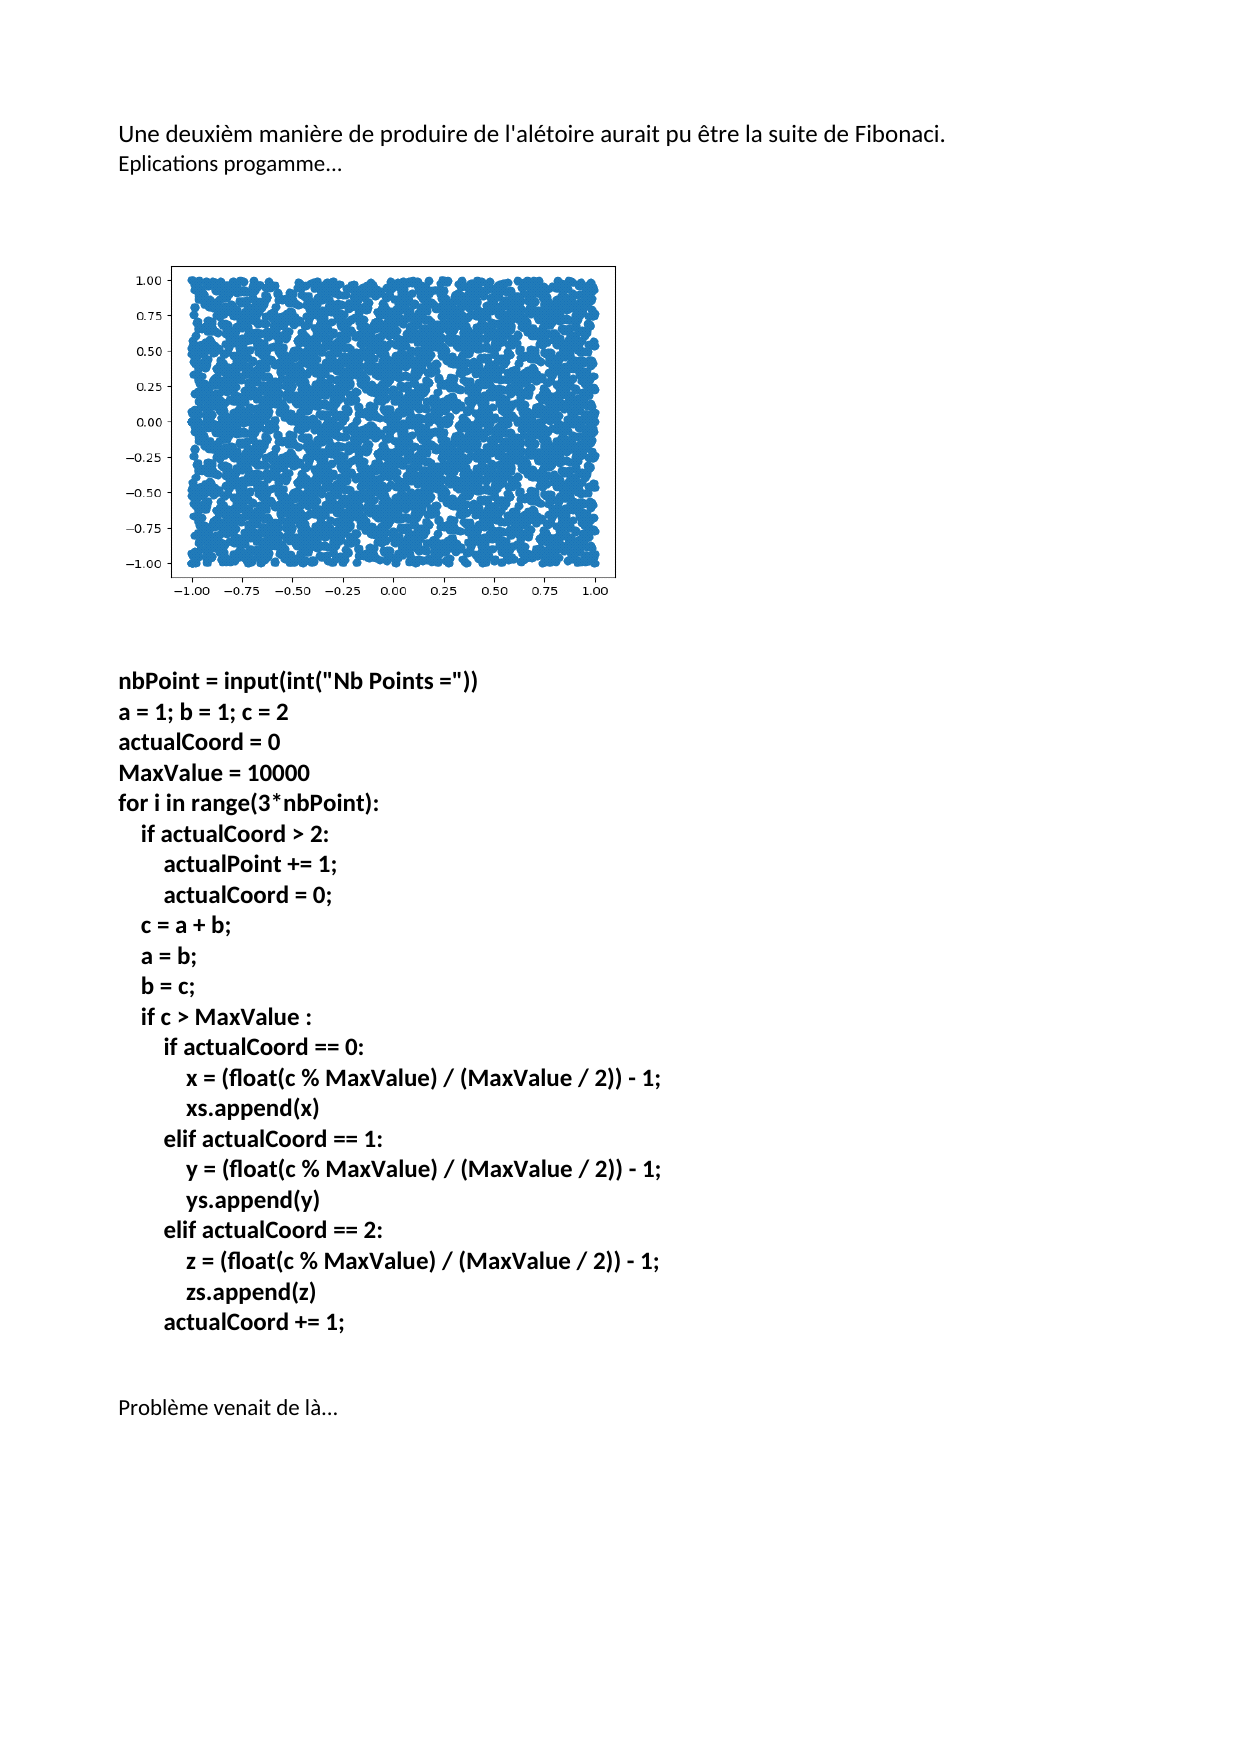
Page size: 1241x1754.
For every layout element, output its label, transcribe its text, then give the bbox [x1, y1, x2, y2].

text c = a + b; [118, 909, 1122, 940]
text actualCoord = 0 [118, 726, 1122, 757]
text ys.append(y) [118, 1184, 1122, 1214]
text zs.append(z) [118, 1276, 1122, 1306]
text a = 1; b = 1; c = 2 [118, 696, 1122, 726]
text x = (float(c % MaxValue) / (MaxValue / 2)) - 1; [118, 1062, 1122, 1092]
text elif actualCoord == 1: [118, 1123, 1122, 1153]
text if actualCoord > 2: [118, 818, 1122, 848]
text actualPoint += 1; [118, 848, 1122, 879]
text Une deuxièm manière de produire de l'alétoire aurait pu être la suite de Fibonaci. [118, 118, 1122, 149]
text if actualCoord == 0: [118, 1031, 1122, 1062]
text z = (float(c % MaxValue) / (MaxValue / 2)) - 1; [118, 1245, 1122, 1276]
text b = c; [118, 970, 1122, 1001]
text xs.append(x) [118, 1092, 1122, 1123]
text MaxValue = 10000 [118, 757, 1122, 787]
text a = b; [118, 940, 1122, 970]
text nbPoint = input(int("Nb Points =")) [118, 665, 1122, 696]
text actualCoord = 0; [118, 879, 1122, 909]
text if c > MaxValue : [118, 1001, 1122, 1031]
text y = (float(c % MaxValue) / (MaxValue / 2)) - 1; [118, 1153, 1122, 1184]
text elif actualCoord == 2: [118, 1214, 1122, 1245]
text Problème venait de là... [118, 1393, 1122, 1421]
text actualCoord += 1; [118, 1306, 1122, 1337]
text Eplications progamme... [118, 149, 1122, 177]
text for i in range(3*nbPoint): [118, 787, 1122, 818]
